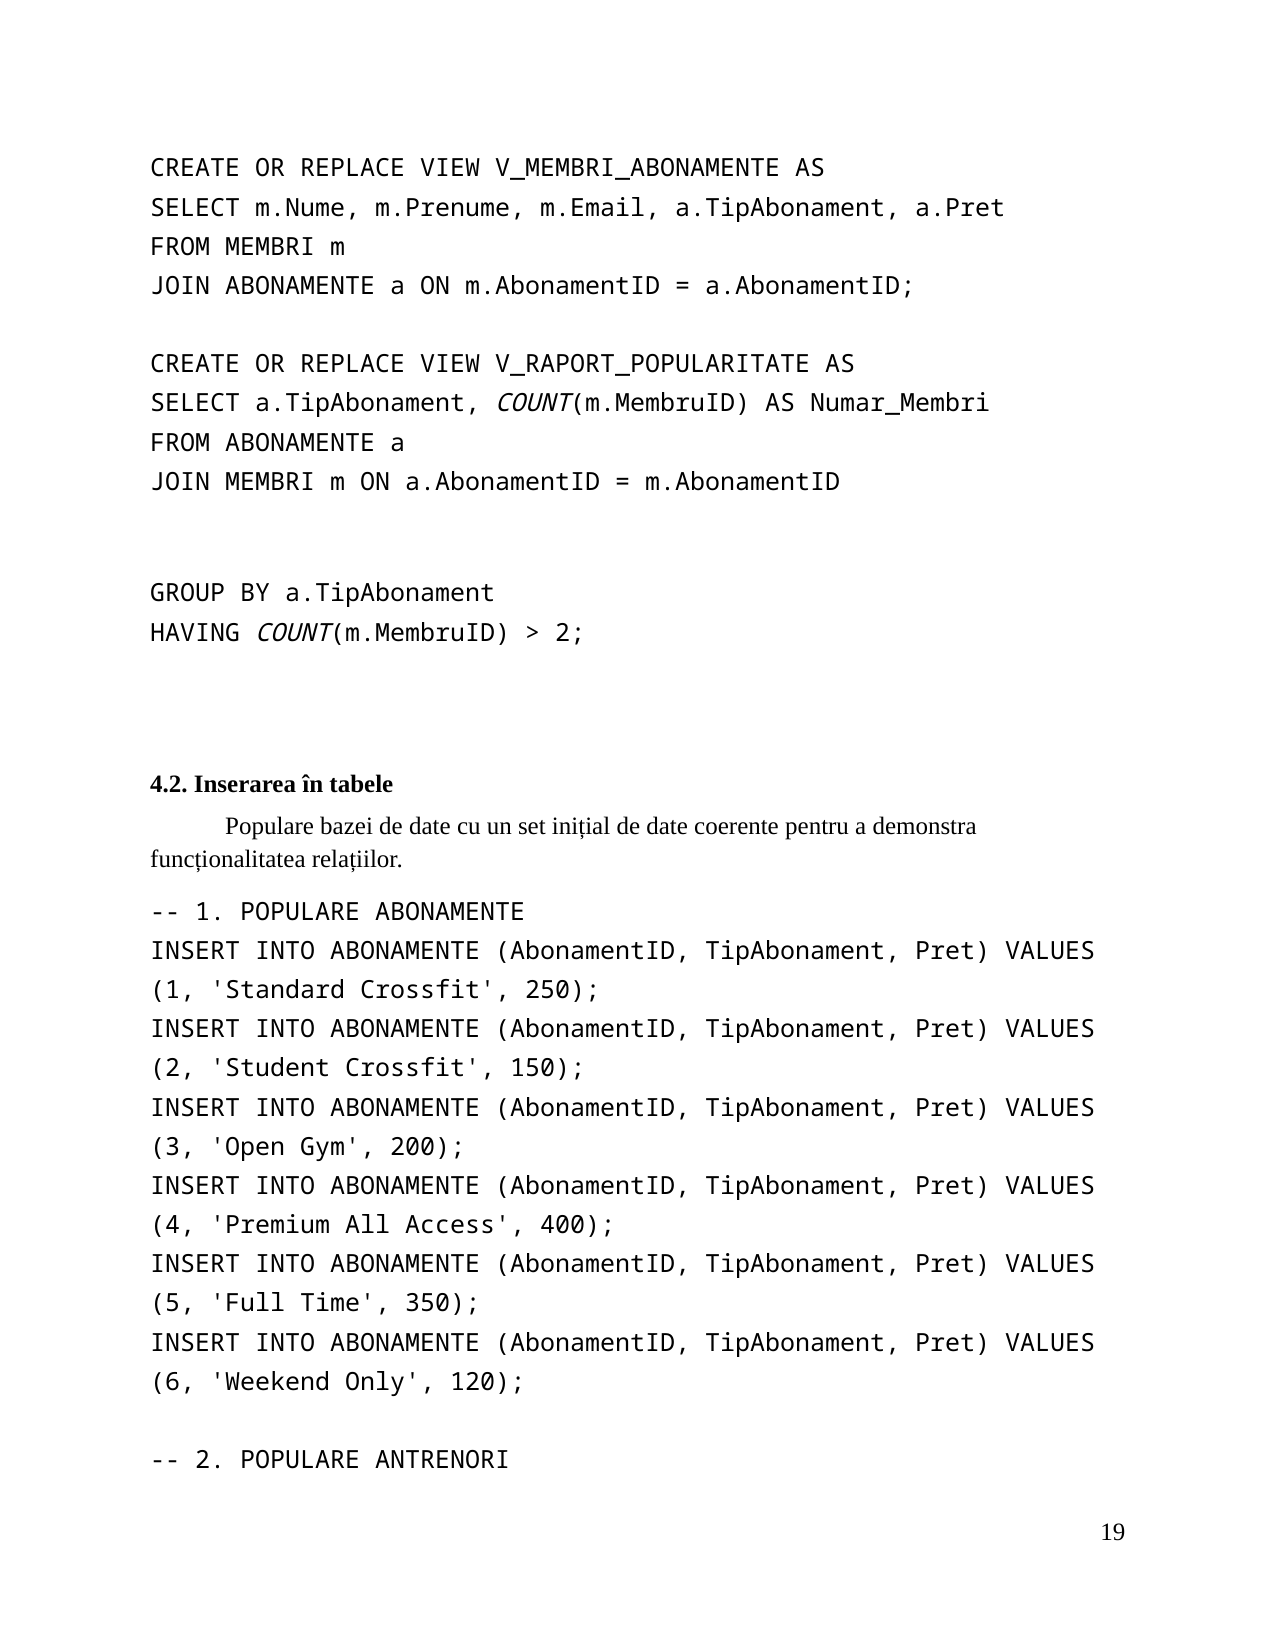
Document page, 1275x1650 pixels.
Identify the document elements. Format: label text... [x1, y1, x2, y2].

text -- 1. POPULARE ABONAMENTE INSERT INTO ABONAMENTE (AbonamentID, TipAbonament, Pret) VALUES (1, 'Standard Crossfit', 250); INSERT INTO ABONAMENTE (AbonamentID, TipAbonament, Pret) VALUES (2, 'Student Crossfit', 150); INSERT INTO ABONAMENTE (AbonamentID, TipAbonament, Pret) VALUES (3, 'Open Gym', 200); INSERT INTO ABONAMENTE (AbonamentID, TipAbonament, Pret) VALUES (4, 'Premium All Access', 400); INSERT INTO ABONAMENTE (AbonamentID, TipAbonament, Pret) VALUES (5, 'Full Time', 350); INSERT INTO ABONAMENTE (AbonamentID, TipAbonament, Pret) VALUES (6, 'Weekend Only', 120); -- 2. POPULARE ANTRENORI [150, 893, 1125, 1476]
text Populare bazei de date cu un set inițial de date coerente pentru a demonstra funcționalitatea relațiilor. [150, 811, 1125, 872]
text CREATE OR REPLACE VIEW V_MEMBRI_ABONAMENTE AS SELECT m.Nume, m.Prenume, m.Email, a.TipAbonament, a.Pret FROM MEMBRI m JOIN ABONAMENTE a ON m.AbonamentID = a.AbonamentID; CREATE OR REPLACE VIEW V_RAPORT_POPULARITATE AS SELECT a.TipAbonament, COUNT(m.MembruID) AS Numar_Membri FROM ABONAMENTE a JOIN MEMBRI m ON a.AbonamentID = m.AbonamentID [150, 150, 1125, 497]
subtitle 4.2. Inserarea în tabele [150, 769, 1125, 798]
subtitle GROUP BY a.TipAbonament HAVING COUNT(m.MembruID) > 2; [150, 575, 1125, 648]
